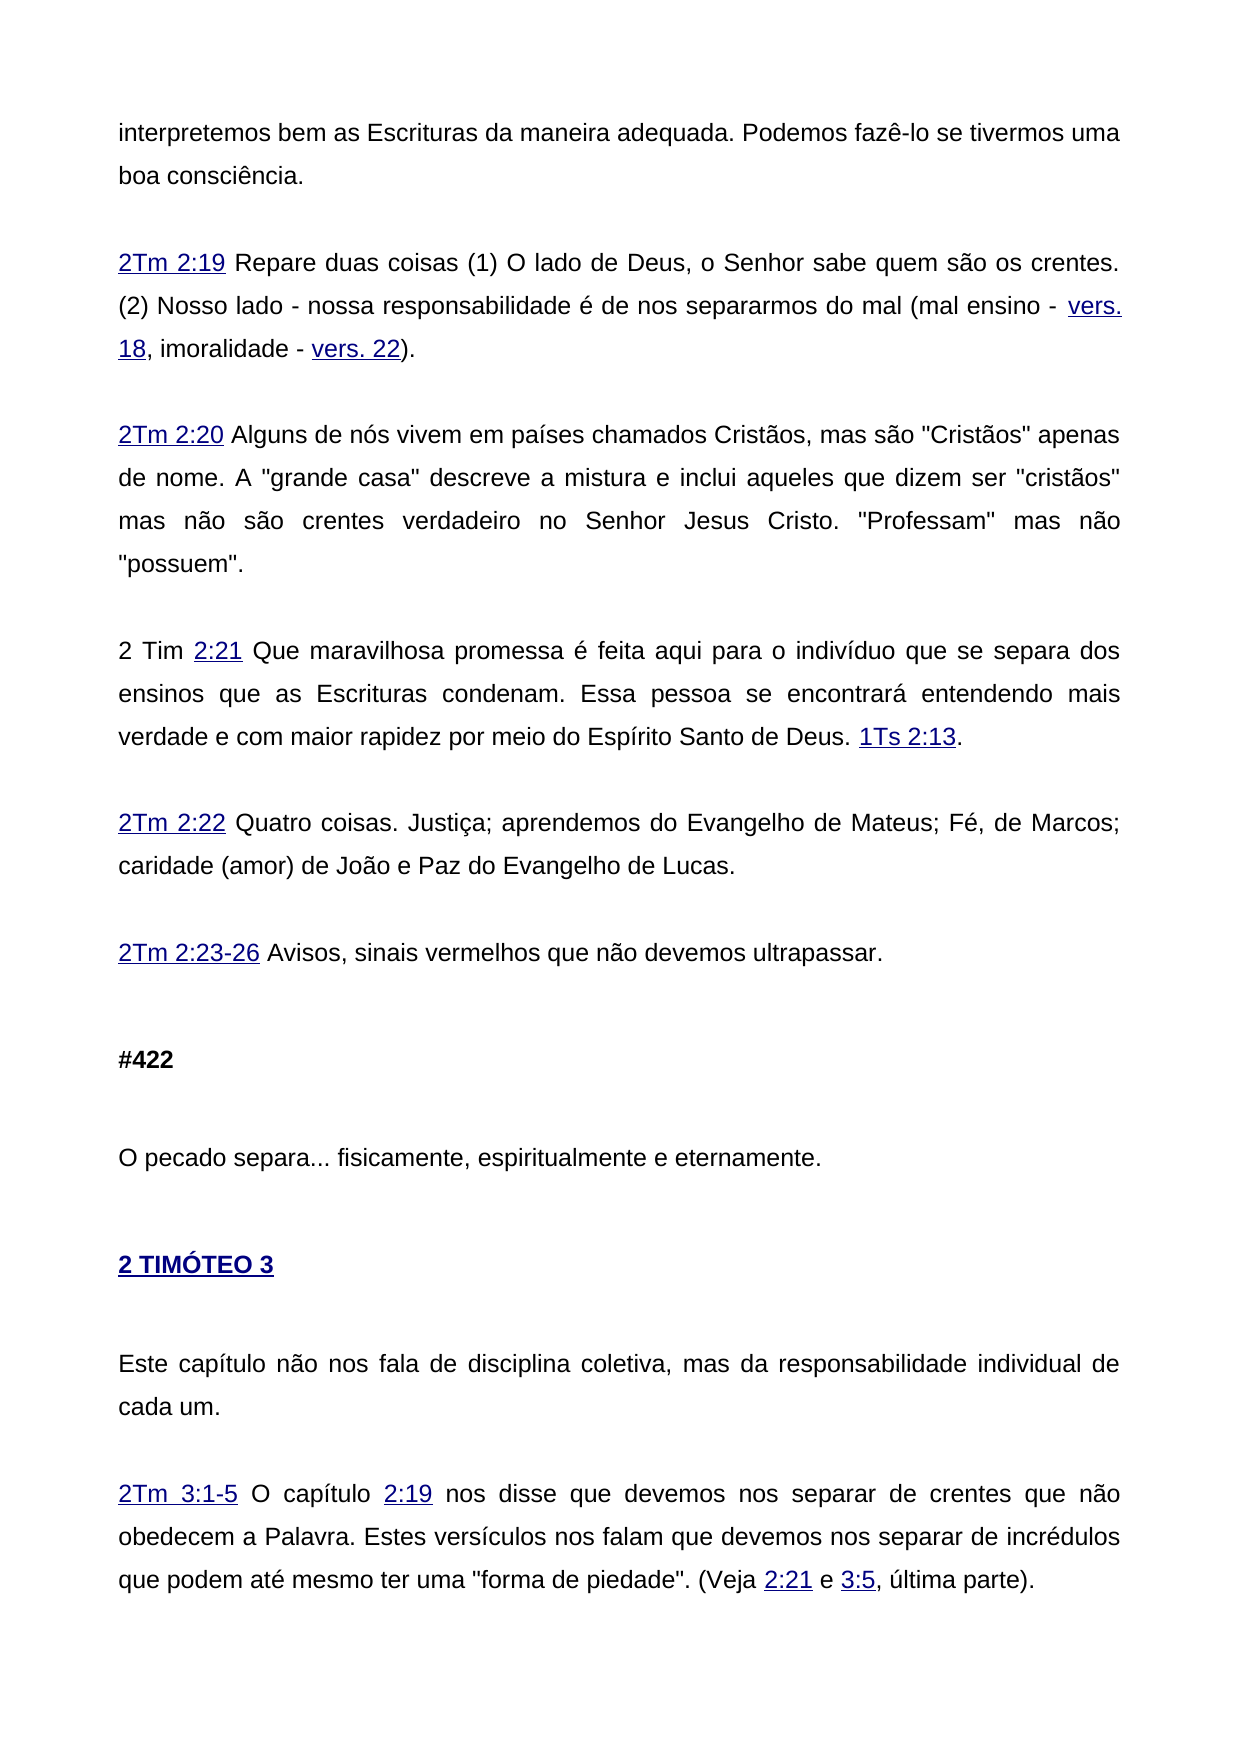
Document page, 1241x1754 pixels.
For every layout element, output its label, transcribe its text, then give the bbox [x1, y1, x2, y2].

text 2 Tim 2:21 Que maravilhosa promessa é feita aqui para o indivíduo que se separa dos ensinos que as Escrituras condenam. Essa pessoa se encontrará entendendo mais verdade e com maior rapidez por meio do Espírito Santo de Deus. 1Ts 2:13. [118, 636, 1122, 751]
text 2Tm 2:23-26 Avisos, sinais vermelhos que não devemos ultrapassar. [118, 937, 1122, 966]
text 2Tm 2:20 Alguns de nós vivem em países chamados Cristãos, mas são "Cristãos" apenas de nome. A "grande casa" descreve a mistura e inclui aqueles que dizem ser "cristãos" mas não são crentes verdadeiro no Senhor Jesus Cristo. "Professam" mas não "possuem". [118, 420, 1122, 578]
text 2Tm 2:22 Quatro coisas. Justiça; aprendemos do Evangelho de Mateus; Fé, de Marcos; caridade (amor) de João e Paz do Evangelho de Lucas. [118, 808, 1122, 880]
subtitle #422 [118, 1044, 1122, 1073]
text interpretemos bem as Escrituras da maneira adequada. Podemos fazê-lo se tivermos uma boa consciência. [118, 118, 1122, 190]
text 2Tm 2:19 Repare duas coisas (1) O lado de Deus, o Senhor sabe quem são os crentes. (2) Nosso lado - nossa responsabilidade é de nos separarmos do mal (mal ensino - vers. 18, imoralidade - vers. 22). [118, 247, 1122, 362]
text Este capítulo não nos fala de disciplina coletiva, mas da responsabilidade individual de cada um. [118, 1349, 1122, 1421]
text O pecado separa... fisicamente, espiritualmente e eternamente. [118, 1143, 1122, 1172]
subtitle 2 TIMÓTEO 3 [118, 1250, 1122, 1279]
text 2Tm 3:1-5 O capítulo 2:19 nos disse que devemos nos separar de crentes que não obedecem a Palavra. Estes versículos nos falam que devemos nos separar de incrédulos que podem até mesmo ter uma "forma de piedade". (Veja 2:21 e 3:5, última parte). [118, 1478, 1122, 1593]
